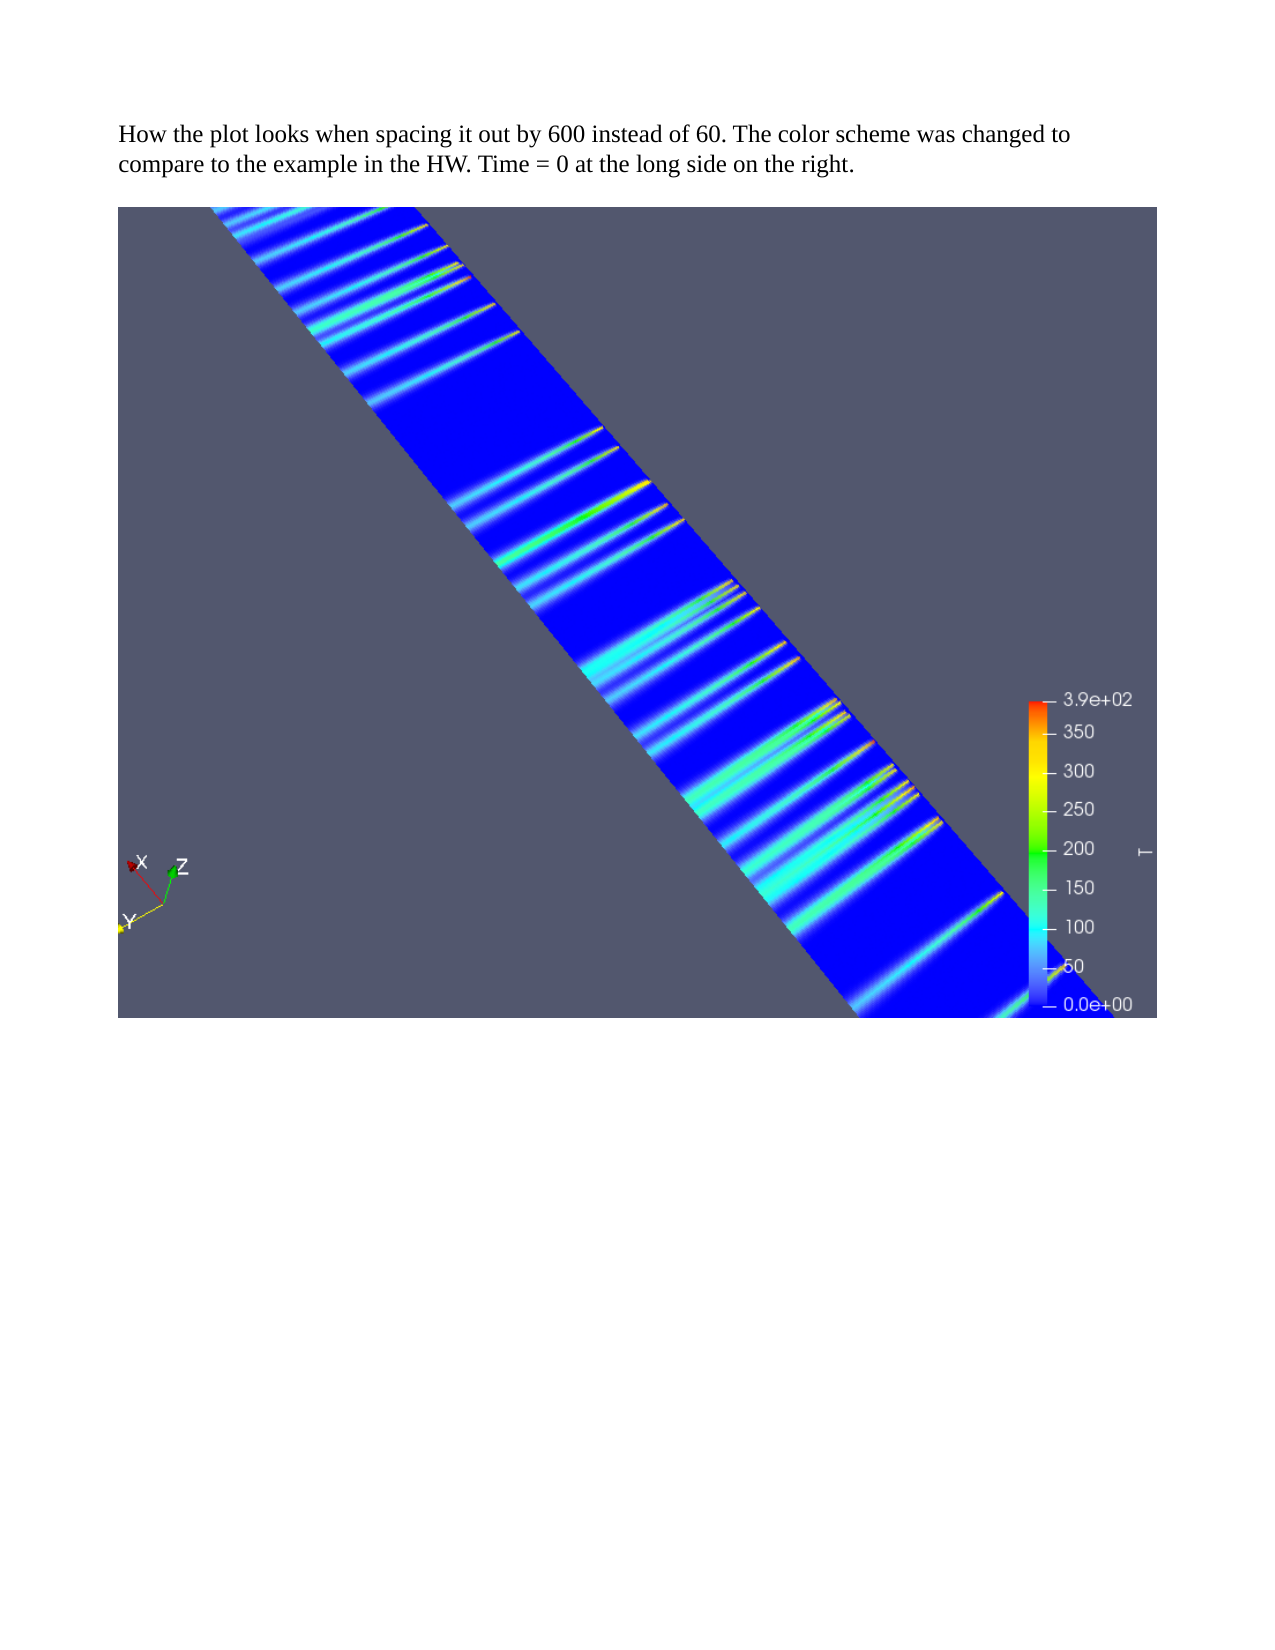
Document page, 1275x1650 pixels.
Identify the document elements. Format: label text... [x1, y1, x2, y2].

picture [118, 207, 1157, 1018]
text How the plot looks when spacing it out by 600 instead of 60. The color scheme was changed to compare to the example in the HW. Time = 0 at the long side on the right. [118, 118, 1157, 177]
